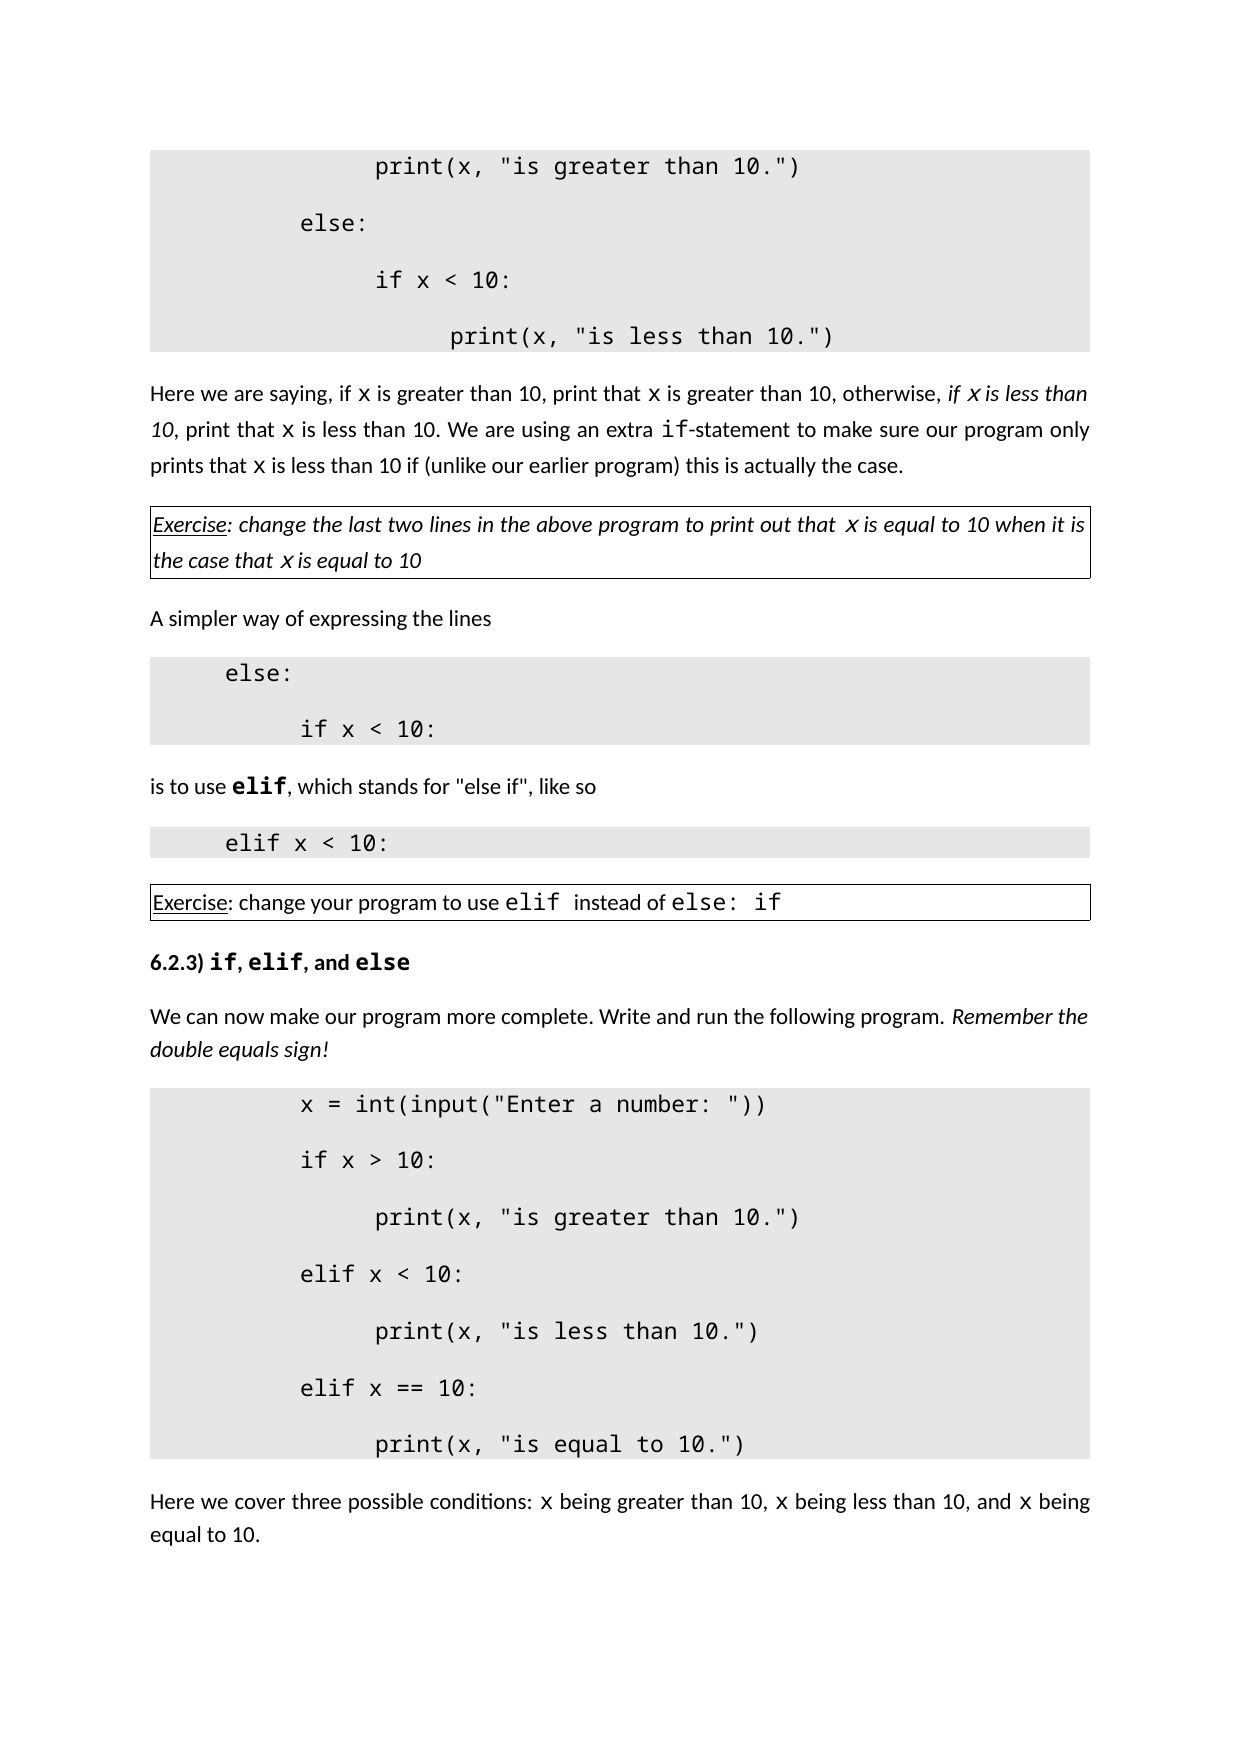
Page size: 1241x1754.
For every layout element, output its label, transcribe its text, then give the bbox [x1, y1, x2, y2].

text Here we cover three possible conditions: x being greater than 10, x being less than 10, and x being equal to 10. [150, 1485, 1090, 1548]
text if x < 10: [150, 713, 1090, 745]
text else: [150, 657, 1090, 688]
text x = int(input("Enter a number: ")) [150, 1088, 1090, 1119]
text if x < 10: [150, 263, 1090, 295]
text elif x < 10: [150, 1258, 1090, 1289]
text Exercise: change your program to use elif instead of else: if [151, 885, 1090, 920]
text Here we are saying, if x is greater than 10, print that x is greater than 10, otherwise, if x is less than 10, print that x is less than 10. We are using an extra if-statement to make sure our program only prints that x is less than 10 if (unlike our earlier program) this is actually the case. [150, 377, 1090, 480]
text print(x, "is less than 10.") [150, 1315, 1090, 1346]
text We can now make our program more complete. Write and run the following program. Remember the double equals sign! [150, 1002, 1090, 1063]
text if x > 10: [150, 1144, 1090, 1176]
text elif x == 10: [150, 1372, 1090, 1403]
text Exercise: change the last two lines in the above program to print out that x is equal to 10 when it is the case that x is equal to 10 [151, 507, 1090, 578]
text print(x, "is less than 10.") [150, 320, 1090, 352]
text print(x, "is greater than 10.") [150, 1201, 1090, 1232]
text elif x < 10: [150, 827, 1090, 858]
text else: [150, 207, 1090, 238]
text A simpler way of expressing the lines [150, 604, 1090, 632]
text 6.2.3) if, elif, and else [150, 946, 1090, 977]
text is to use elif, which stands for "else if", like so [150, 770, 1090, 801]
text print(x, "is equal to 10.") [150, 1428, 1090, 1459]
text print(x, "is greater than 10.") [150, 150, 1090, 181]
